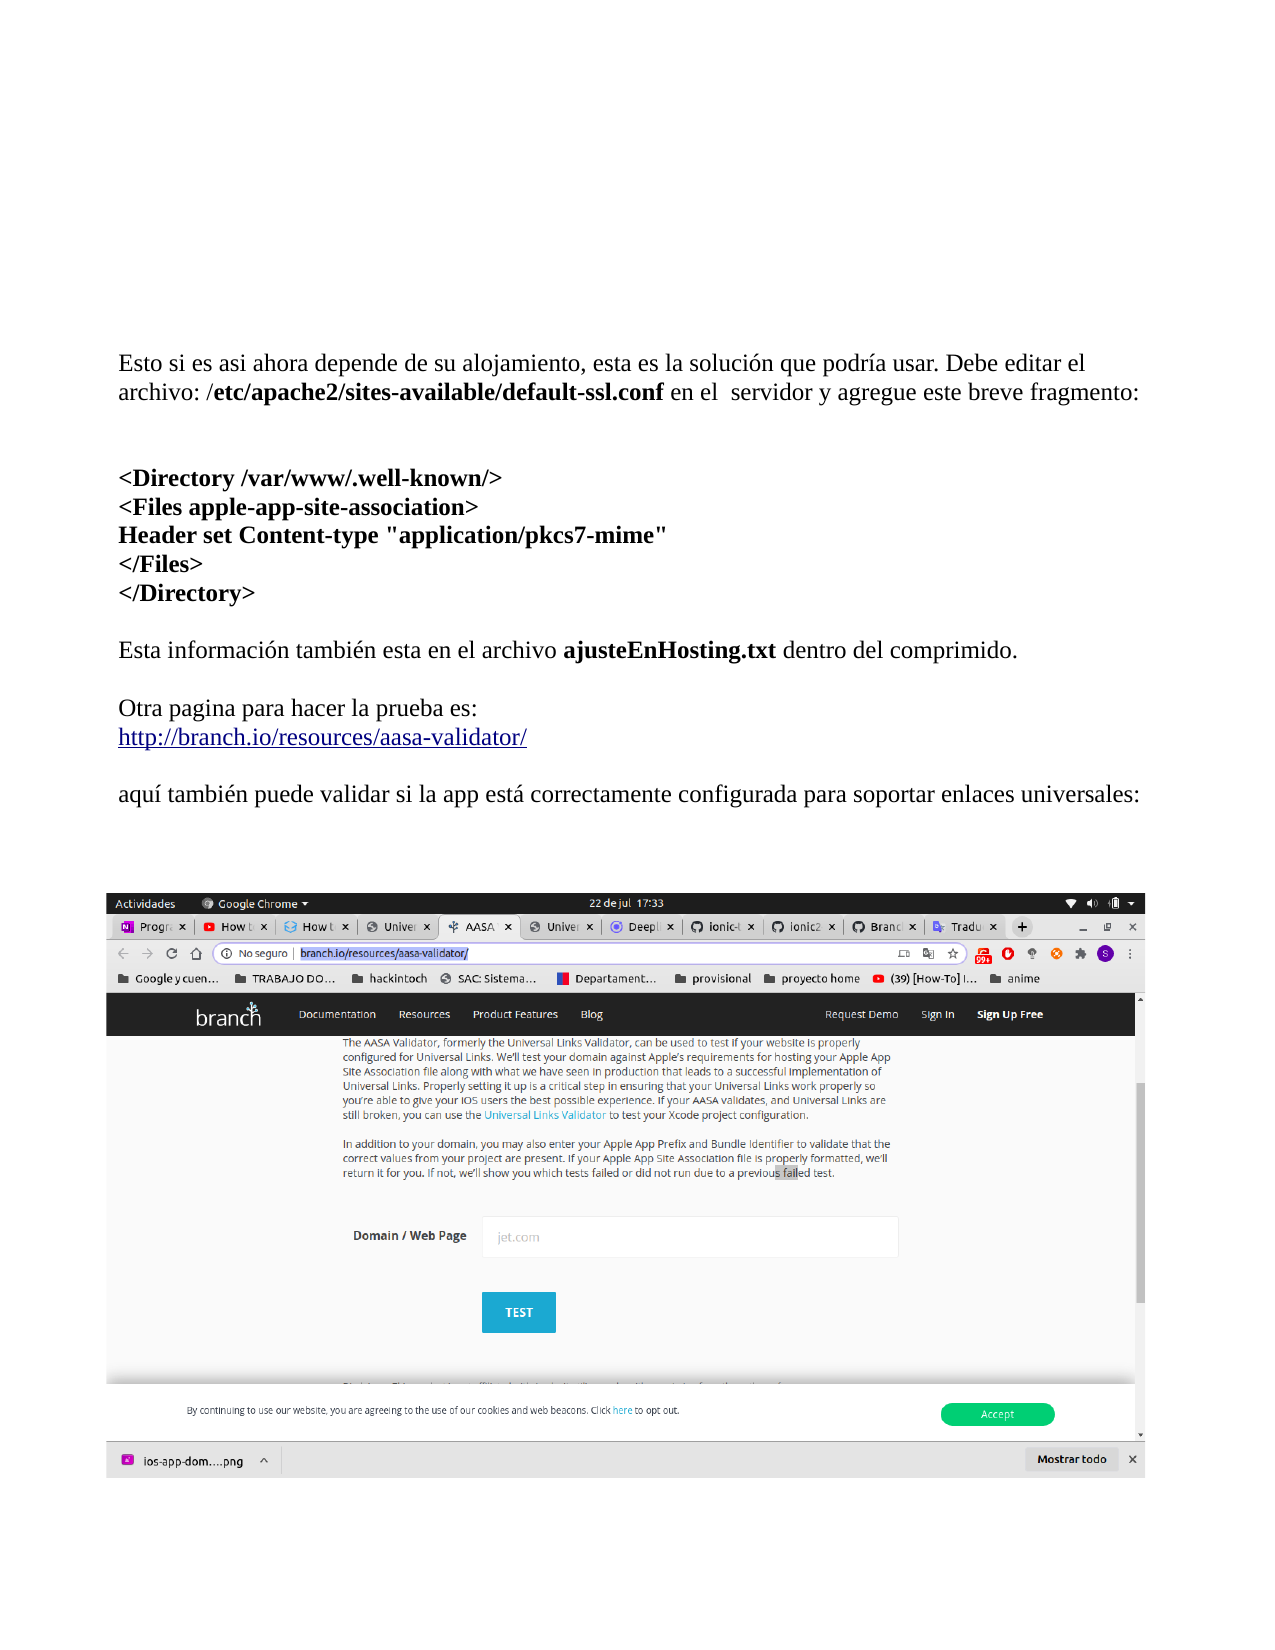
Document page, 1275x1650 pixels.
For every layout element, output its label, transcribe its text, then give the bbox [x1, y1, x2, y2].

text </Files> [118, 549, 1157, 578]
text <Directory /var/www/.well-known/> [118, 463, 1157, 492]
text </Directory> [118, 578, 1157, 607]
text Header set Content-type "application/pkcs7-mime" [118, 521, 1157, 549]
text Otra pagina para hacer la prueba es: [118, 693, 1157, 722]
picture [106, 893, 1146, 1478]
text Esto si es asi ahora depende de su alojamiento, esta es la solución que podría usar. Debe editar el archivo: /etc/apache2/sites-available/default-ssl.conf en el servidor y agregue este breve fragmento: [118, 348, 1157, 406]
text http://branch.io/resources/aasa-validator/ [118, 722, 1157, 751]
text Esta información también esta en el archivo ajusteEnHosting.txt dentro del comprimido. [118, 636, 1157, 664]
text aquí también puede validar si la app está correctamente configurada para soportar enlaces universales: [118, 779, 1157, 808]
text <Files apple-app-site-association> [118, 492, 1157, 521]
